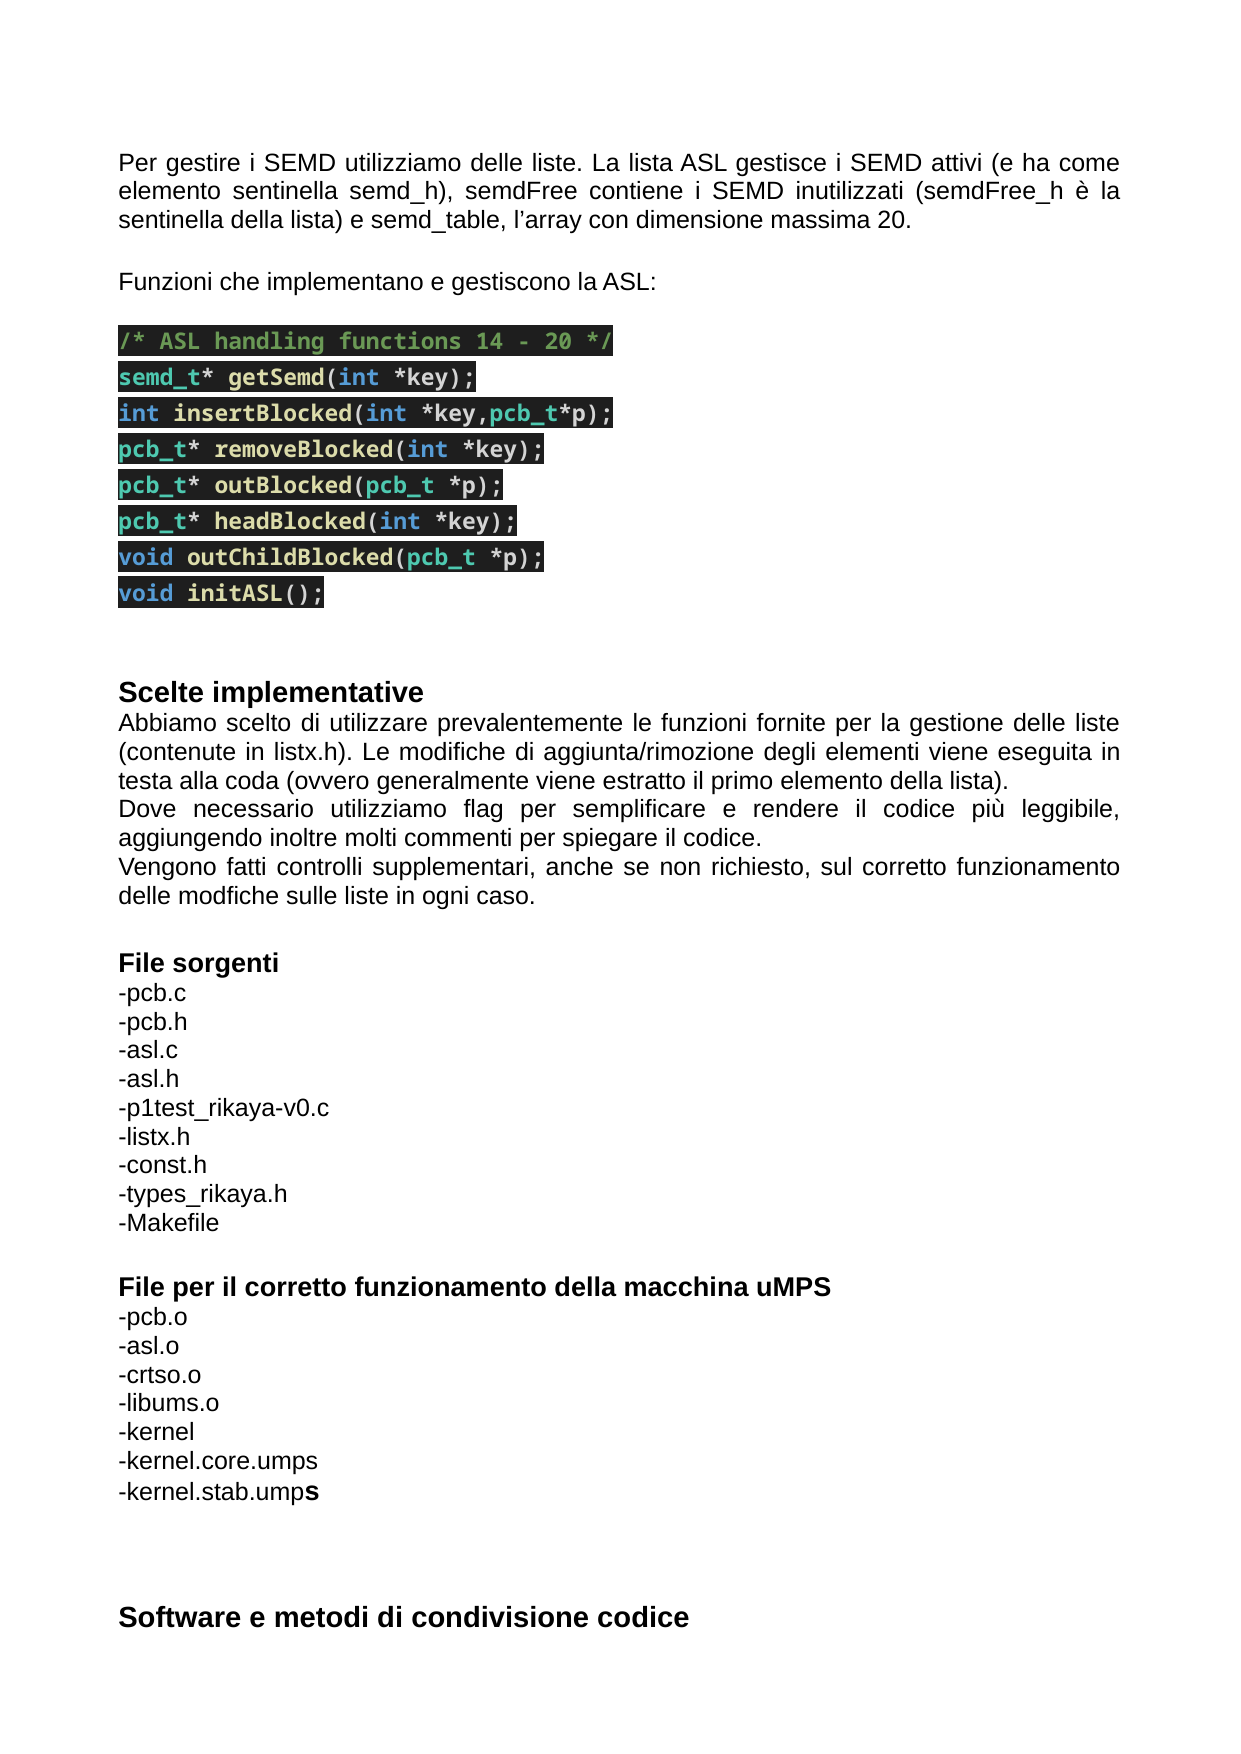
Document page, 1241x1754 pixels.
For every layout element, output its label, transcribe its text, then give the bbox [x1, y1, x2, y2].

text -Makefile [118, 1208, 1122, 1237]
text -pcb.h [118, 1007, 1122, 1036]
text pcb_t* outBlocked(pcb_t *p); [118, 469, 1122, 500]
text -asl.h [118, 1064, 1122, 1093]
text -pcb.c [118, 978, 1122, 1007]
text -types_rikaya.h [118, 1179, 1122, 1208]
text -listx.h [118, 1122, 1122, 1151]
text Scelte implementative [118, 675, 1122, 708]
text -const.h [118, 1151, 1122, 1179]
text Dove necessario utilizziamo flag per semplificare e rendere il codice più leggibile, aggiungendo inoltre molti commenti per spiegare il codice. [118, 794, 1122, 852]
text Per gestire i SEMD utilizziamo delle liste. La lista ASL gestisce i SEMD attivi (e ha come elemento sentinella semd_h), semdFree contiene i SEMD inutilizzati (semdFree_h è la sentinella della lista) e semd_table, l’array con dimensione massima 20. [118, 148, 1122, 234]
text -asl.o [118, 1331, 1122, 1359]
text /* ASL handling functions 14 - 20 */ [118, 325, 1122, 356]
text Vengono fatti controlli supplementari, anche se non richiesto, sul corretto funzionamento delle modfiche sulle liste in ogni caso. [118, 852, 1122, 909]
text -crtso.o [118, 1359, 1122, 1388]
text Funzioni che implementano e gestiscono la ASL: [118, 267, 1122, 296]
text -kernel.stab.umps [118, 1474, 1122, 1506]
text -asl.c [118, 1036, 1122, 1064]
text -libums.o [118, 1388, 1122, 1417]
text -p1test_rikaya-v0.c [118, 1093, 1122, 1122]
text pcb_t* removeBlocked(int *key); [118, 433, 1122, 464]
text File per il corretto funzionamento della macchina uMPS [118, 1271, 1122, 1302]
text -kernel [118, 1417, 1122, 1446]
text pcb_t* headBlocked(int *key); [118, 504, 1122, 536]
text void initASL(); [118, 576, 1122, 608]
text void outChildBlocked(pcb_t *p); [118, 541, 1122, 572]
text -pcb.o [118, 1302, 1122, 1331]
text int insertBlocked(int *key,pcb_t*p); [118, 397, 1122, 428]
text Abbiamo scelto di utilizzare prevalentemente le funzioni fornite per la gestione delle liste (contenute in listx.h). Le modifiche di aggiunta/rimozione degli elementi viene eseguita in testa alla coda (ovvero generalmente viene estratto il primo elemento della lista). [118, 708, 1122, 794]
text semd_t* getSemd(int *key); [118, 361, 1122, 392]
text -kernel.core.umps [118, 1446, 1122, 1474]
text File sorgenti [118, 947, 1122, 978]
text Software e metodi di condivisione codice [118, 1599, 1122, 1633]
